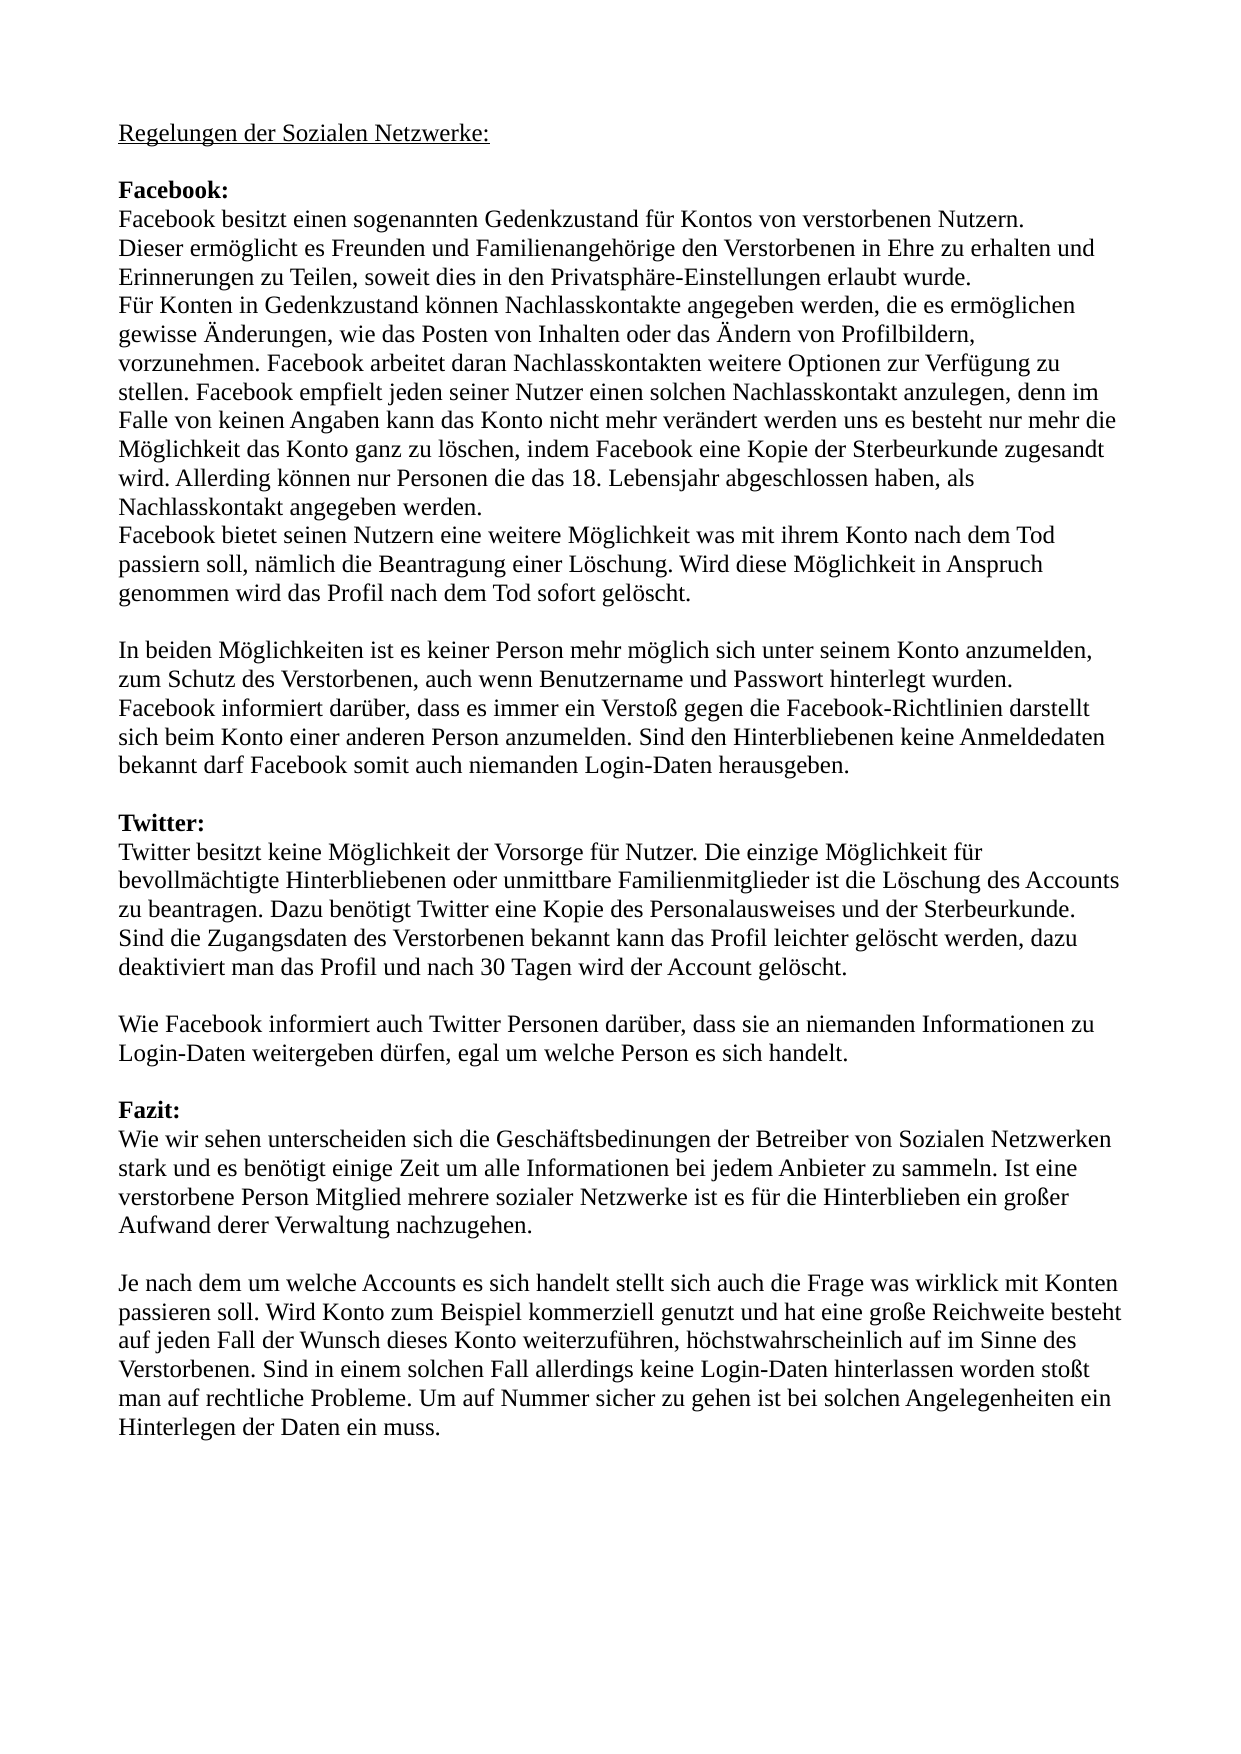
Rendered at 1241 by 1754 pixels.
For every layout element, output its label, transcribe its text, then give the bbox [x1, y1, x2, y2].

text Fazit: [118, 1096, 1122, 1124]
text Facebook informiert darüber, dass es immer ein Verstoß gegen die Facebook-Richtlinien darstellt sich beim Konto einer anderen Person anzumelden. Sind den Hinterbliebenen keine Anmeldedaten bekannt darf Facebook somit auch niemanden Login-Daten herausgeben. [118, 693, 1122, 779]
text Facebook: [118, 176, 1122, 204]
text Twitter besitzt keine Möglichkeit der Vorsorge für Nutzer. Die einzige Möglichkeit für bevollmächtigte Hinterbliebenen oder unmittbare Familienmitglieder ist die Löschung des Accounts zu beantragen. Dazu benötigt Twitter eine Kopie des Personalausweises und der Sterbeurkunde. [118, 837, 1122, 923]
text Twitter: [118, 808, 1122, 837]
text Facebook bietet seinen Nutzern eine weitere Möglichkeit was mit ihrem Konto nach dem Tod passiern soll, nämlich die Beantragung einer Löschung. Wird diese Möglichkeit in Anspruch genommen wird das Profil nach dem Tod sofort gelöscht. [118, 521, 1122, 607]
text Für Konten in Gedenkzustand können Nachlasskontakte angegeben werden, die es ermöglichen gewisse Änderungen, wie das Posten von Inhalten oder das Ändern von Profilbildern, vorzunehmen. Facebook arbeitet daran Nachlasskontakten weitere Optionen zur Verfügung zu stellen. Facebook empfielt jeden seiner Nutzer einen solchen Nachlasskontakt anzulegen, denn im Falle von keinen Angaben kann das Konto nicht mehr verändert werden uns es besteht nur mehr die Möglichkeit das Konto ganz zu löschen, indem Facebook eine Kopie der Sterbeurkunde zugesandt wird. Allerding können nur Personen die das 18. Lebensjahr abgeschlossen haben, als Nachlasskontakt angegeben werden. [118, 291, 1122, 521]
text In beiden Möglichkeiten ist es keiner Person mehr möglich sich unter seinem Konto anzumelden, zum Schutz des Verstorbenen, auch wenn Benutzername und Passwort hinterlegt wurden. [118, 636, 1122, 693]
text Regelungen der Sozialen Netzwerke: [118, 118, 1122, 147]
text Facebook besitzt einen sogenannten Gedenkzustand für Kontos von verstorbenen Nutzern. [118, 204, 1122, 233]
text Sind die Zugangsdaten des Verstorbenen bekannt kann das Profil leichter gelöscht werden, dazu deaktiviert man das Profil und nach 30 Tagen wird der Account gelöscht. [118, 923, 1122, 981]
text Wie wir sehen unterscheiden sich die Geschäftsbedinungen der Betreiber von Sozialen Netzwerken stark und es benötigt einige Zeit um alle Informationen bei jedem Anbieter zu sammeln. Ist eine verstorbene Person Mitglied mehrere sozialer Netzwerke ist es für die Hinterblieben ein großer Aufwand derer Verwaltung nachzugehen. [118, 1124, 1122, 1239]
text Je nach dem um welche Accounts es sich handelt stellt sich auch die Frage was wirklick mit Konten passieren soll. Wird Konto zum Beispiel kommerziell genutzt und hat eine große Reichweite besteht auf jeden Fall der Wunsch dieses Konto weiterzuführen, höchstwahrscheinlich auf im Sinne des Verstorbenen. Sind in einem solchen Fall allerdings keine Login-Daten hinterlassen worden stoßt man auf rechtliche Probleme. Um auf Nummer sicher zu gehen ist bei solchen Angelegenheiten ein Hinterlegen der Daten ein muss. [118, 1268, 1122, 1441]
text Wie Facebook informiert auch Twitter Personen darüber, dass sie an niemanden Informationen zu Login-Daten weitergeben dürfen, egal um welche Person es sich handelt. [118, 1009, 1122, 1067]
text Dieser ermöglicht es Freunden und Familienangehörige den Verstorbenen in Ehre zu erhalten und Erinnerungen zu Teilen, soweit dies in den Privatsphäre-Einstellungen erlaubt wurde. [118, 233, 1122, 291]
